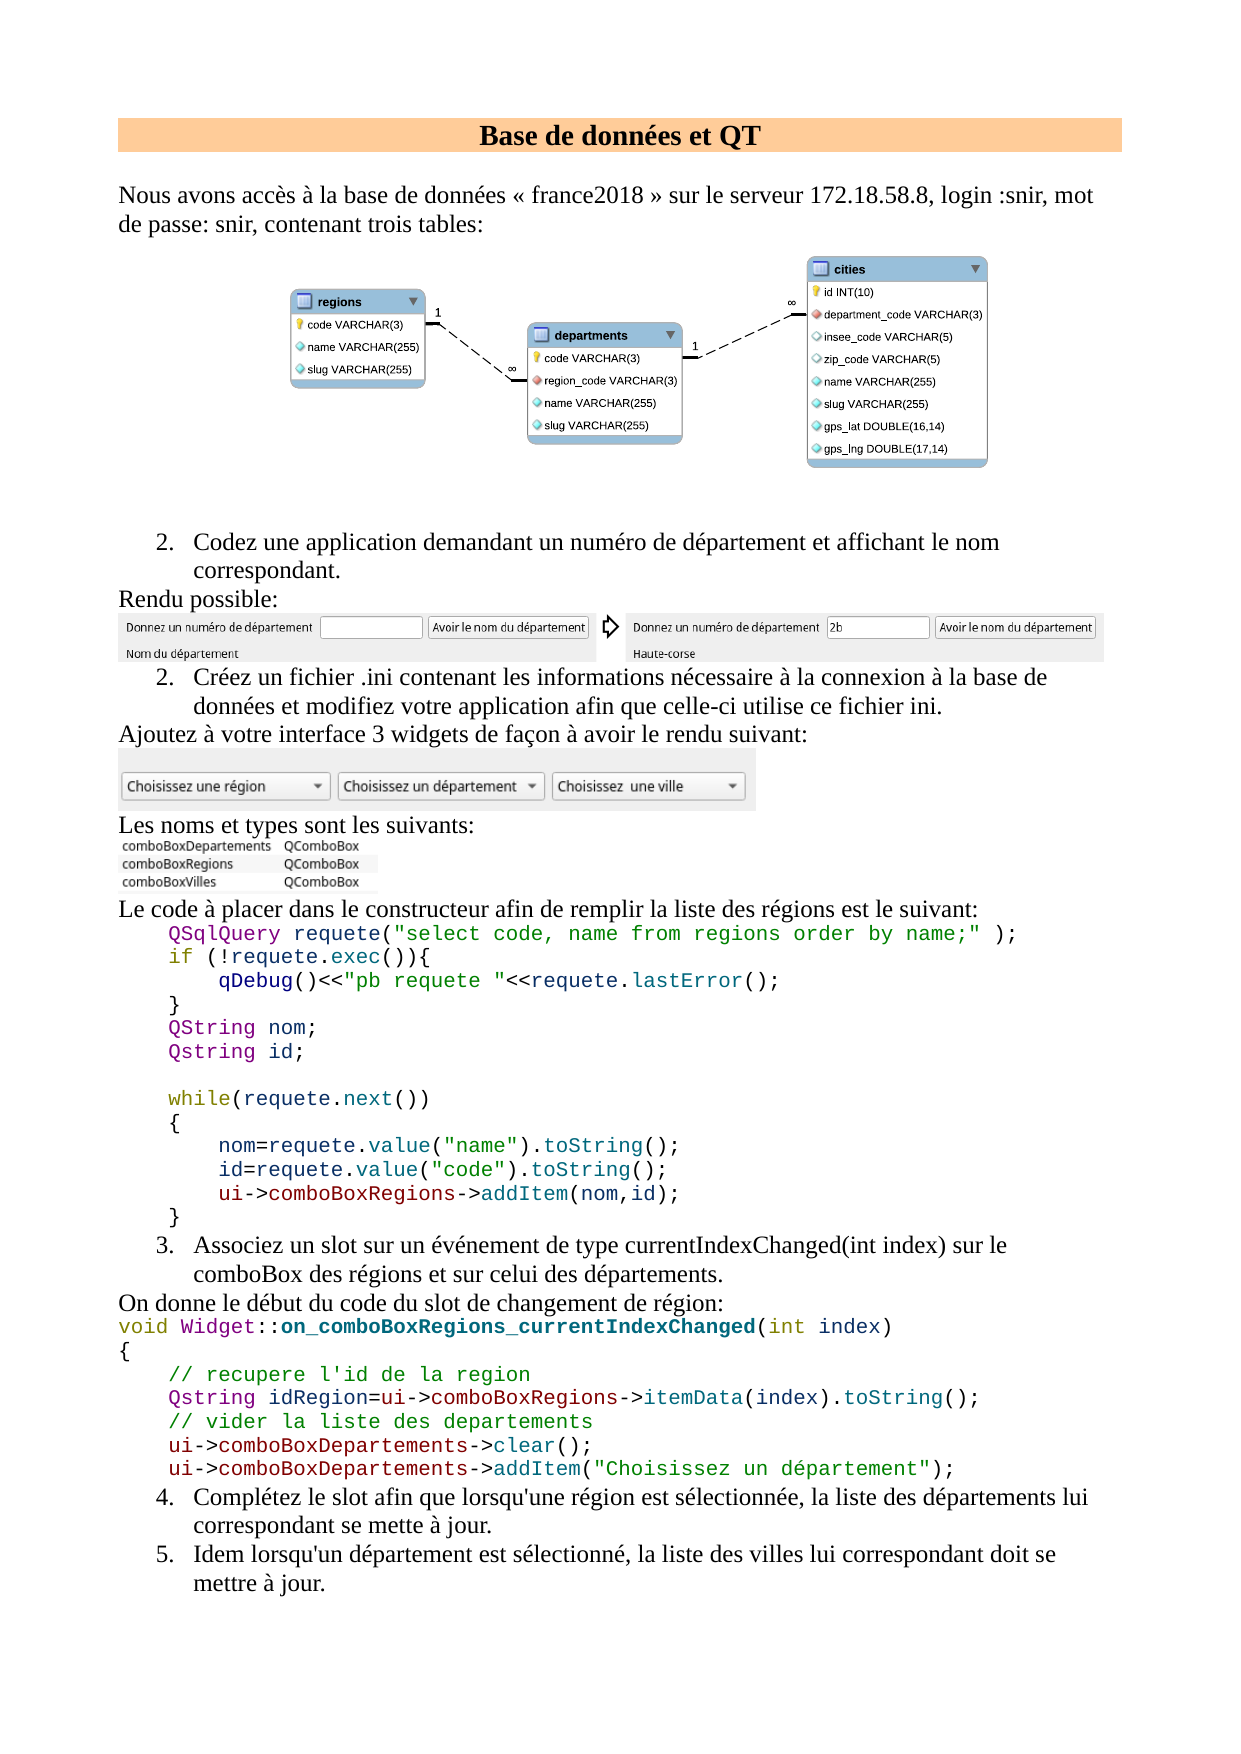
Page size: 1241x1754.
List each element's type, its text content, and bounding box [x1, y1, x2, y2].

text ui->comboBoxRegions->addItem(nom,id); [118, 1183, 1122, 1206]
text ui->comboBoxDepartements->addItem("Choisissez un département"); [118, 1458, 1122, 1482]
text QSqlQuery requete("select code, name from regions order by name;" ); [118, 923, 1122, 946]
text // recupere l'id de la region [118, 1364, 1122, 1387]
list Idem lorsqu'un département est sélectionné, la liste des villes lui correspondant doit se mettre à jour. [156, 1539, 1122, 1597]
text ⇨ [597, 613, 625, 662]
list Complétez le slot afin que lorsqu'une région est sélectionnée, la liste des départements lui correspondant se mette à jour. [156, 1482, 1122, 1539]
text void Widget::on_comboBoxRegions_currentIndexChanged(int index) [118, 1316, 1122, 1340]
text } [118, 1206, 1122, 1230]
text // vider la liste des departements [118, 1411, 1122, 1434]
text Le code à placer dans le constructeur afin de remplir la liste des régions est le suivant: [118, 894, 1122, 923]
list Associez un slot sur un événement de type currentIndexChanged(int index) sur le comboBox des régions et sur celui des départements. [156, 1230, 1122, 1288]
text Les noms et types sont les suivants: [118, 810, 1122, 839]
list Créez un fichier .ini contenant les informations nécessaire à la connexion à la base de données et modifiez votre application afin que celle-ci utilise ce fichier ini. [156, 662, 1122, 719]
picture [118, 613, 597, 662]
text nom=requete.value("name").toString(); [118, 1136, 1122, 1159]
picture [625, 613, 1104, 662]
text On donne le début du code du slot de changement de région: [118, 1288, 1122, 1316]
text Rendu possible: [118, 584, 1122, 613]
text { [118, 1340, 1122, 1364]
text ui->comboBoxDepartements->clear(); [118, 1434, 1122, 1458]
text Base de données et QT [118, 118, 1122, 152]
text Qstring id; [118, 1041, 1122, 1064]
text [1104, 613, 1122, 662]
text } [118, 994, 1122, 1017]
text qDebug()<<"pb requete "<<requete.lastError(); [118, 970, 1122, 994]
list Codez une application demandant un numéro de département et affichant le nom correspondant. [156, 527, 1122, 584]
text Nous avons accès à la base de données « france2018 » sur le serveur 172.18.58.8, login :snir, mot de passe: snir, contenant trois tables: [118, 180, 1122, 238]
text while(requete.next()) [118, 1088, 1122, 1112]
picture [118, 839, 378, 894]
picture [118, 748, 756, 811]
text { [118, 1112, 1122, 1136]
text id=requete.value("code").toString(); [118, 1159, 1122, 1183]
text Ajoutez à votre interface 3 widgets de façon à avoir le rendu suivant: [118, 719, 1122, 748]
text Qstring idRegion=ui->comboBoxRegions->itemData(index).toString(); [118, 1387, 1122, 1411]
text QString nom; [118, 1017, 1122, 1041]
text if (!requete.exec()){ [118, 946, 1122, 970]
